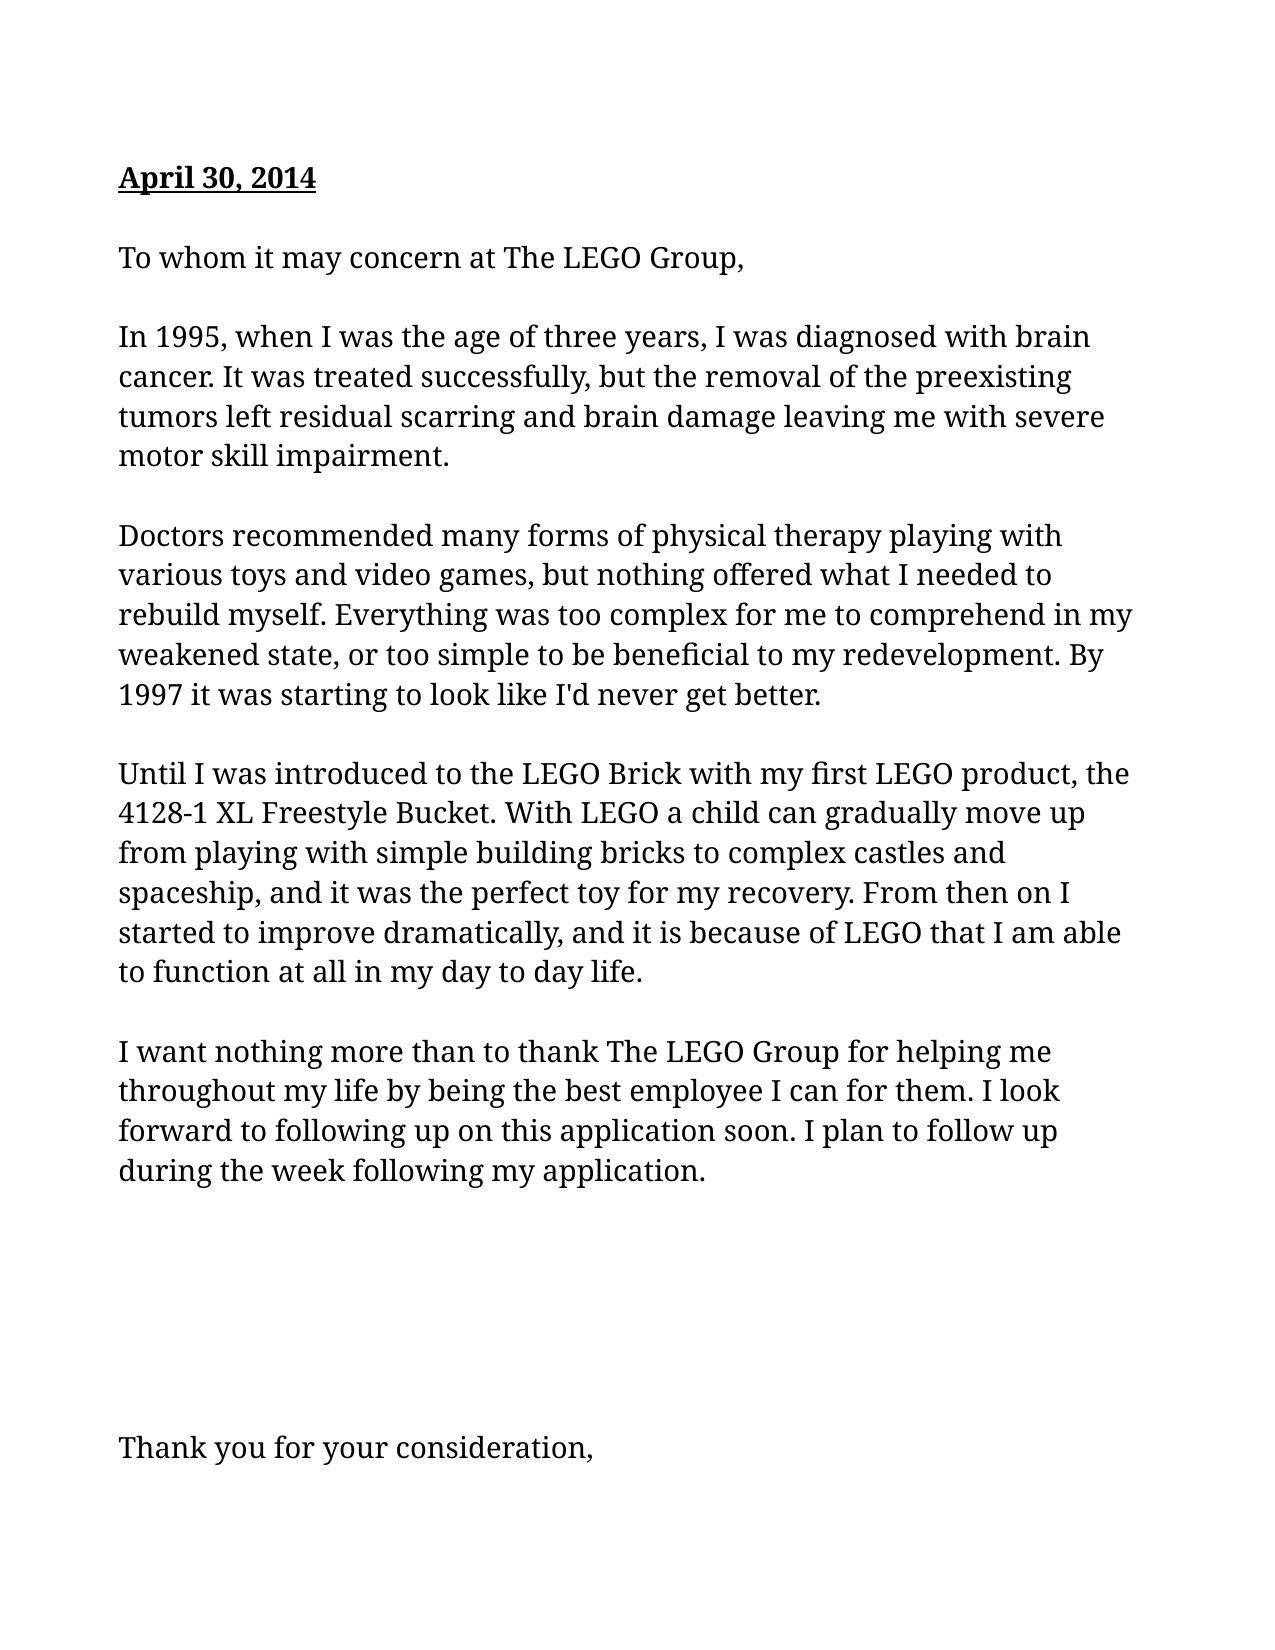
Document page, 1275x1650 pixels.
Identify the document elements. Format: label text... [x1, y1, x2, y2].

text In 1995, when I was the age of three years, I was diagnosed with brain cancer. It was treated successfully, but the removal of the preexisting tumors left residual scarring and brain damage leaving me with severe motor skill impairment. [118, 317, 1157, 475]
text Until I was introduced to the LEGO Brick with my first LEGO product, the 4128-1 XL Freestyle Bucket. With LEGO a child can gradually move up from playing with simple building bricks to complex castles and spaceship, and it was the perfect toy for my recovery. From then on I started to improve dramatically, and it is because of LEGO that I am able to function at all in my day to day life. [118, 753, 1157, 991]
text Doctors recommended many forms of physical therapy playing with various toys and video games, but nothing offered what I needed to rebuild myself. Everything was too complex for me to comprehend in my weakened state, or too simple to be beneficial to my redevelopment. By 1997 it was starting to look like I'd never get better. [118, 515, 1157, 713]
text To whom it may concern at The LEGO Group, [118, 237, 1157, 277]
text I want nothing more than to thank The LEGO Group for helping me throughout my life by being the best employee I can for them. I look forward to following up on this application soon. I plan to follow up during the week following my application. [118, 1031, 1157, 1190]
text April 30, 2014 [118, 158, 1157, 197]
text Thank you for your consideration, [118, 1428, 1157, 1467]
